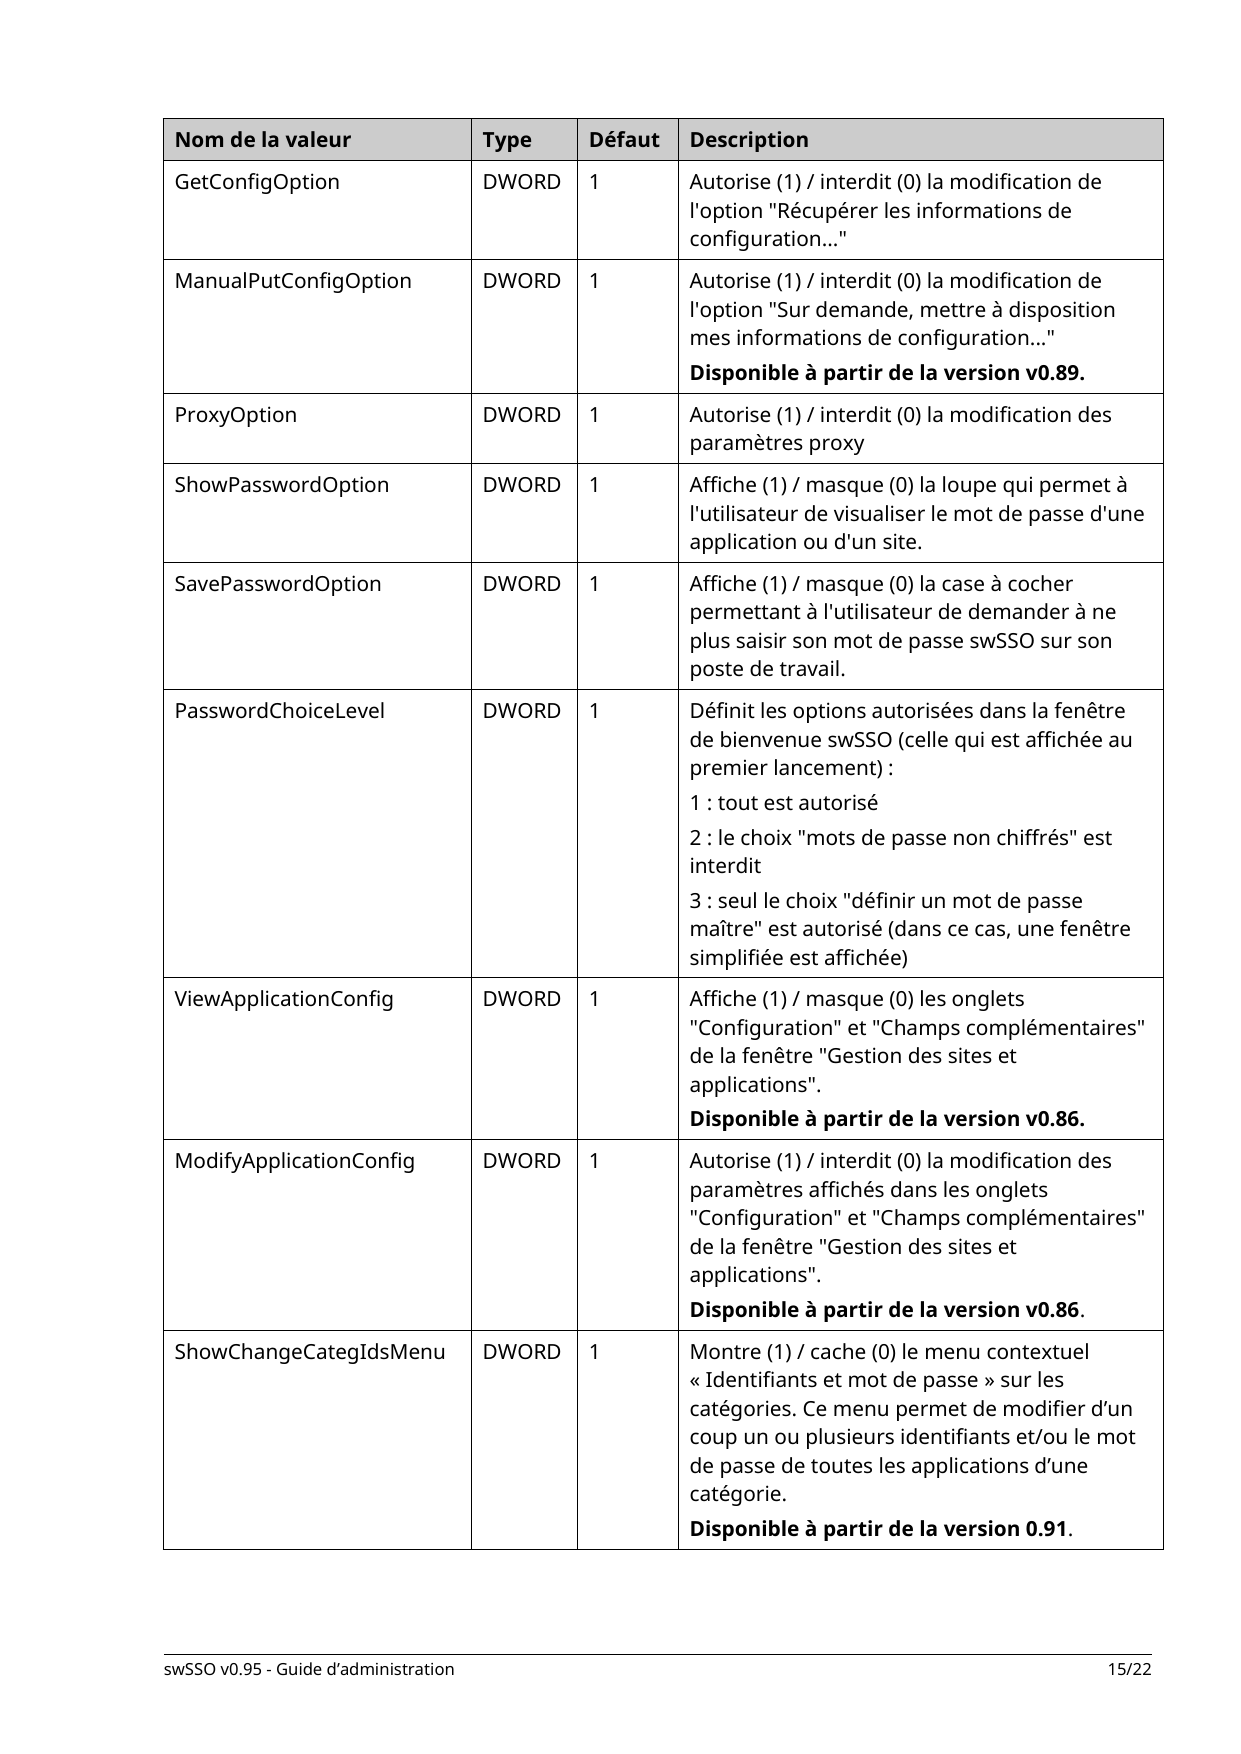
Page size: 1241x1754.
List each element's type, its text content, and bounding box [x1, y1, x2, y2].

table_cell 1 [578, 1140, 678, 1330]
table_cell DWORD [472, 464, 577, 562]
table_cell GetConfigOption [164, 161, 471, 259]
table_cell DWORD [472, 1331, 577, 1548]
table_cell Autorise (1) / interdit (0) la modification de l'option "Sur demande, mettre à disposition mes informations de configuration..." Disponible à partir de la version v0.89. [679, 260, 1163, 392]
table_cell 1 [578, 1331, 678, 1548]
table_cell 1 [578, 464, 678, 562]
table_cell ViewApplicationConfig [164, 978, 471, 1139]
table_header Type [472, 119, 577, 160]
table_cell Autorise (1) / interdit (0) la modification des paramètres affichés dans les onglets "Configuration" et "Champs complémentaires" de la fenêtre "Gestion des sites et applications". Disponible à partir de la version v0.86. [679, 1140, 1163, 1330]
table_cell DWORD [472, 978, 577, 1139]
table_cell SavePasswordOption [164, 563, 471, 689]
table_cell Autorise (1) / interdit (0) la modification de l'option "Récupérer les informations de configuration..." [679, 161, 1163, 259]
table_header Défaut [578, 119, 678, 160]
table_cell Affiche (1) / masque (0) la loupe qui permet à l'utilisateur de visualiser le mot de passe d'une application ou d'un site. [679, 464, 1163, 562]
table_cell DWORD [472, 394, 577, 463]
table_cell 1 [578, 260, 678, 392]
table_cell ProxyOption [164, 394, 471, 463]
table_cell PasswordChoiceLevel [164, 690, 471, 977]
table_cell ManualPutConfigOption [164, 260, 471, 392]
table_cell 1 [578, 690, 678, 977]
table_cell Affiche (1) / masque (0) la case à cocher permettant à l'utilisateur de demander à ne plus saisir son mot de passe swSSO sur son poste de travail. [679, 563, 1163, 689]
table_header Description [679, 119, 1163, 160]
table_cell 1 [578, 394, 678, 463]
table_cell ShowChangeCategIdsMenu [164, 1331, 471, 1548]
table_cell ShowPasswordOption [164, 464, 471, 562]
table_cell 1 [578, 161, 678, 259]
table_cell 1 [578, 563, 678, 689]
table_cell DWORD [472, 161, 577, 259]
table_cell Montre (1) / cache (0) le menu contextuel « Identifiants et mot de passe » sur les catégories. Ce menu permet de modifier d’un coup un ou plusieurs identifiants et/ou le mot de passe de toutes les applications d’une catégorie. Disponible à partir de la version 0.91. [679, 1331, 1163, 1548]
table_cell DWORD [472, 563, 577, 689]
table_cell Affiche (1) / masque (0) les onglets "Configuration" et "Champs complémentaires" de la fenêtre "Gestion des sites et applications". Disponible à partir de la version v0.86. [679, 978, 1163, 1139]
table_cell Autorise (1) / interdit (0) la modification des paramètres proxy [679, 394, 1163, 463]
table_cell DWORD [472, 1140, 577, 1330]
table_header Nom de la valeur [164, 119, 471, 160]
table_cell DWORD [472, 260, 577, 392]
table_cell Définit les options autorisées dans la fenêtre de bienvenue swSSO (celle qui est affichée au premier lancement) : 1 : tout est autorisé 2 : le choix "mots de passe non chiffrés" est interdit 3 : seul le choix "définir un mot de passe maître" est autorisé (dans ce cas, une fenêtre simplifiée est affichée) [679, 690, 1163, 977]
table_cell 1 [578, 978, 678, 1139]
table_cell ModifyApplicationConfig [164, 1140, 471, 1330]
table_cell DWORD [472, 690, 577, 977]
